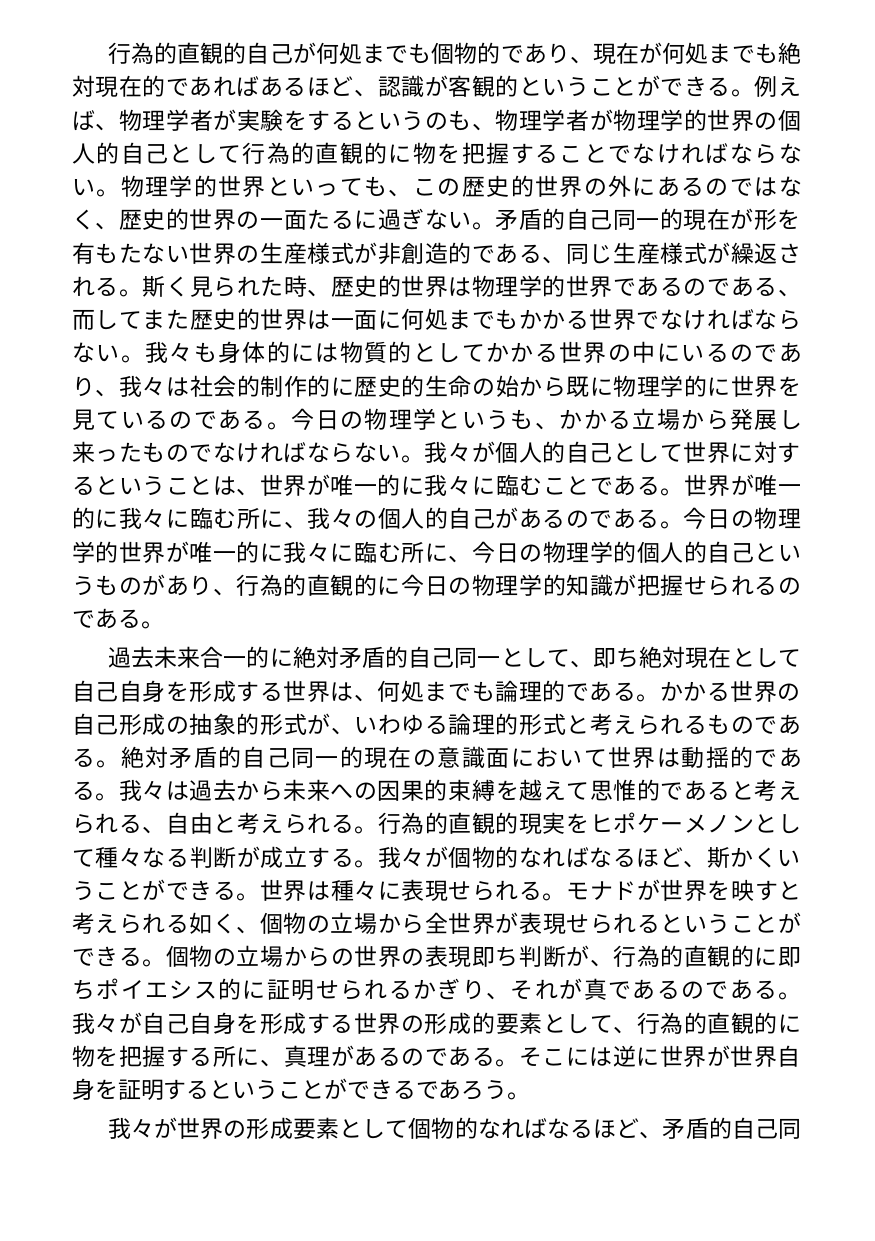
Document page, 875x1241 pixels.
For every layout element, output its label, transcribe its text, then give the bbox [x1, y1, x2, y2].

text 我々が世界の形成要素として個物的なればなるほど、矛盾的自己同 [72, 1111, 802, 1144]
text 行為的直観的自己が何処までも個物的であり、現在が何処までも絶対現在的であればあるほど、認識が客観的ということができる。例えば、物理学者が実験をするというのも、物理学者が物理学的世界の個人的自己として行為的直観的に物を把握することでなければならない。物理学的世界といっても、この歴史的世界の外にあるのではなく、歴史的世界の一面たるに過ぎない。矛盾的自己同一的現在が形を有もたない世界の生産様式が非創造的である、同じ生産様式が繰返される。斯く見られた時、歴史的世界は物理学的世界であるのである、而してまた歴史的世界は一面に何処までもかかる世界でなければならない。我々も身体的には物質的としてかかる世界の中にいるのであり、我々は社会的制作的に歴史的生命の始から既に物理学的に世界を見ているのである。今日の物理学というも、かかる立場から発展し来ったものでなければならない。我々が個人的自己として世界に対するということは、世界が唯一的に我々に臨むことである。世界が唯一的に我々に臨む所に、我々の個人的自己があるのである。今日の物理学的世界が唯一的に我々に臨む所に、今日の物理学的個人的自己というものがあり、行為的直観的に今日の物理学的知識が把握せられるのである。 [72, 36, 802, 634]
text 過去未来合一的に絶対矛盾的自己同一として、即ち絶対現在として自己自身を形成する世界は、何処までも論理的である。かかる世界の自己形成の抽象的形式が、いわゆる論理的形式と考えられるものである。絶対矛盾的自己同一的現在の意識面において世界は動揺的である。我々は過去から未来への因果的束縛を越えて思惟的であると考えられる、自由と考えられる。行為的直観的現実をヒポケーメノンとして種々なる判断が成立する。我々が個物的なればなるほど、斯かくいうことができる。世界は種々に表現せられる。モナドが世界を映すと考えられる如く、個物の立場から全世界が表現せられるということができる。個物の立場からの世界の表現即ち判断が、行為的直観的に即ちポイエシス的に証明せられるかぎり、それが真であるのである。我々が自己自身を形成する世界の形成的要素として、行為的直観的に物を把握する所に、真理があるのである。そこには逆に世界が世界自身を証明するということができるであろう。 [72, 640, 802, 1105]
